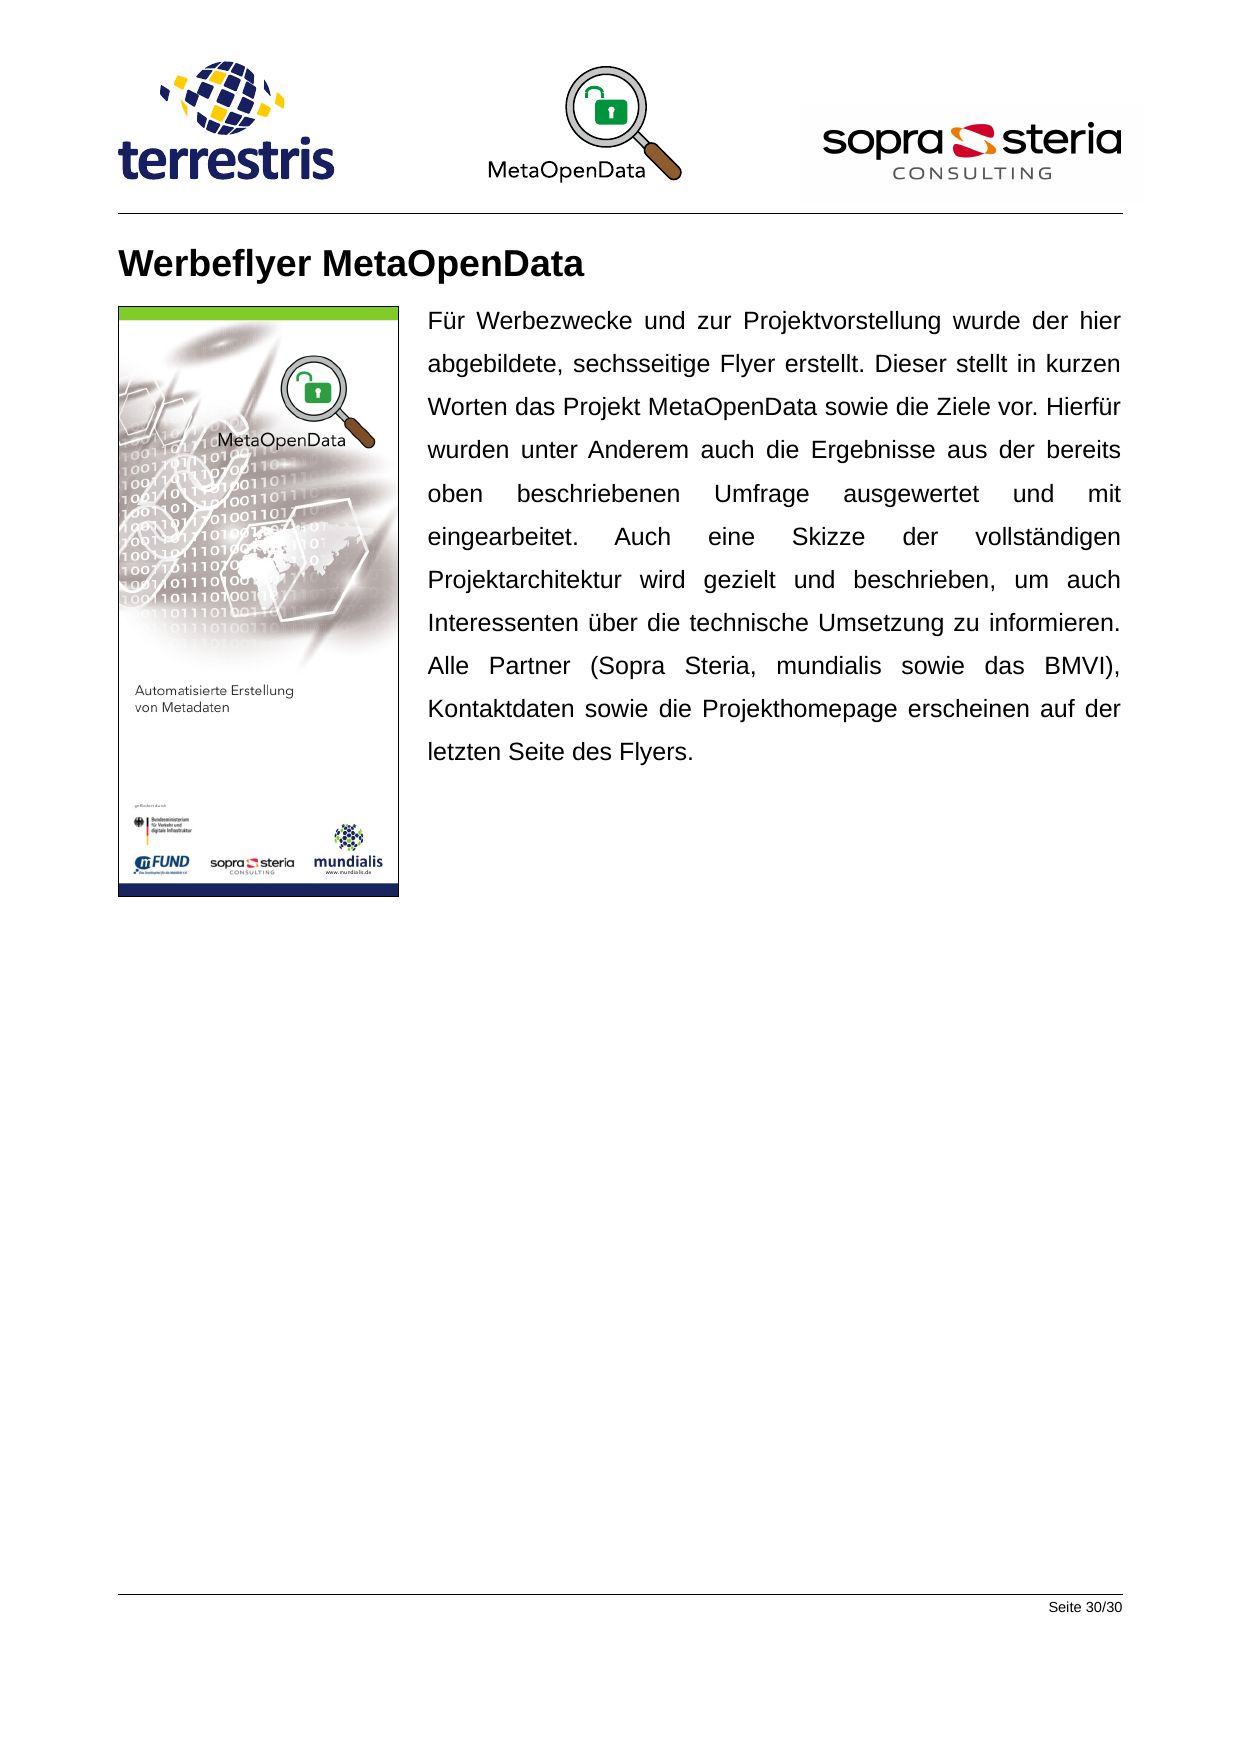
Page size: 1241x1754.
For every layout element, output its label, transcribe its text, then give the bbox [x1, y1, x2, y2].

subtitle Werbeflyer MetaOpenData [118, 241, 1122, 284]
picture [119, 307, 398, 896]
picture [800, 98, 1144, 203]
text Für Werbezwecke und zur Projektvorstellung wurde der hier abgebildete, sechsseitige Flyer erstellt. Dieser stellt in kurzen Worten das Projekt MetaOpenData sowie die Ziele vor. Hierfür wurden unter Anderem auch die Ergebnisse aus der bereits oben beschriebenen Umfrage ausgewertet und mit eingearbeitet. Auch eine Skizze der vollständigen Projektarchitektur wird gezielt und beschrieben, um auch Interessenten über die technische Umsetzung zu informieren. Alle Partner (Sopra Steria, mundialis sowie das BMVI), Kontaktdaten sowie die Projekthomepage erscheinen auf der letzten Seite des Flyers. [399, 306, 1122, 766]
